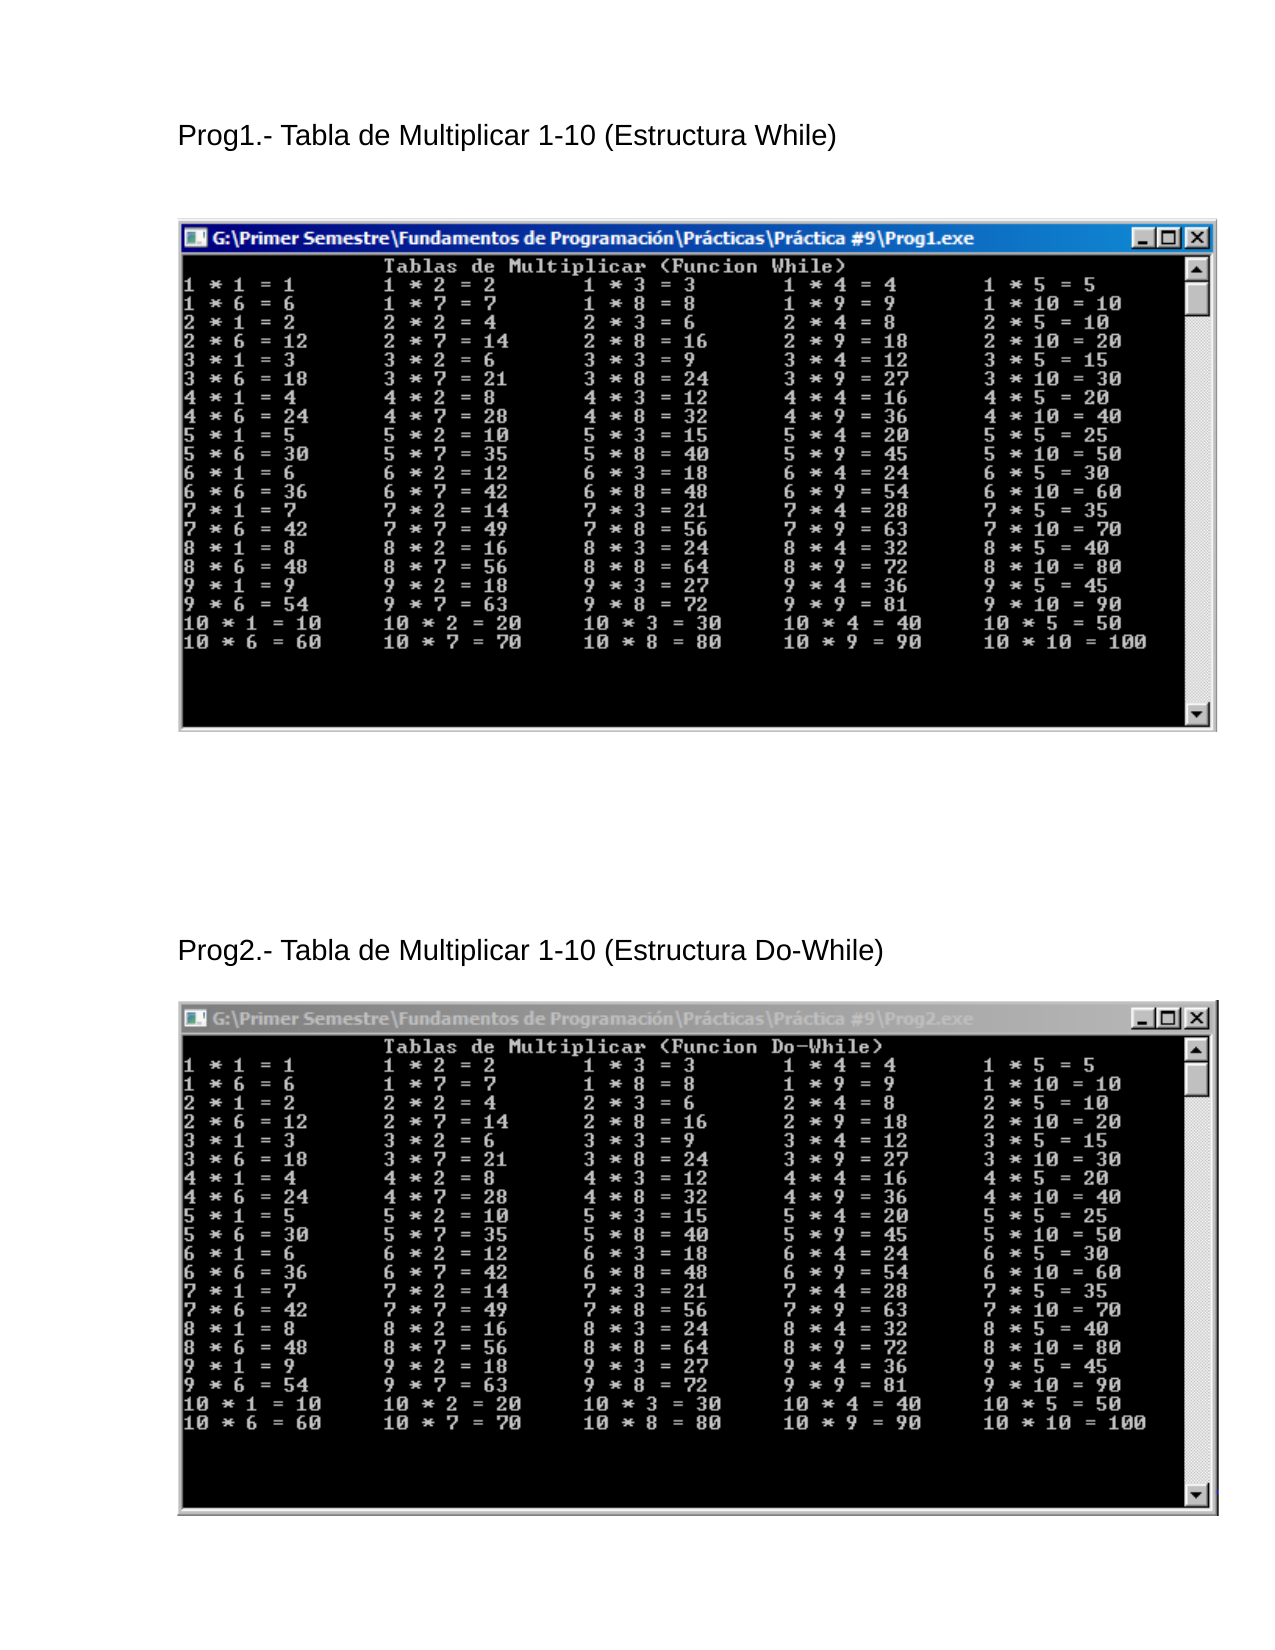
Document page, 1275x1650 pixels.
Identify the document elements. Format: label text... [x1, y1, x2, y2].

text Prog2.- Tabla de Multiplicar 1-10 (Estructura Do-While) [177, 933, 1098, 967]
text Prog1.- Tabla de Multiplicar 1-10 (Estructura While) [177, 118, 1098, 152]
